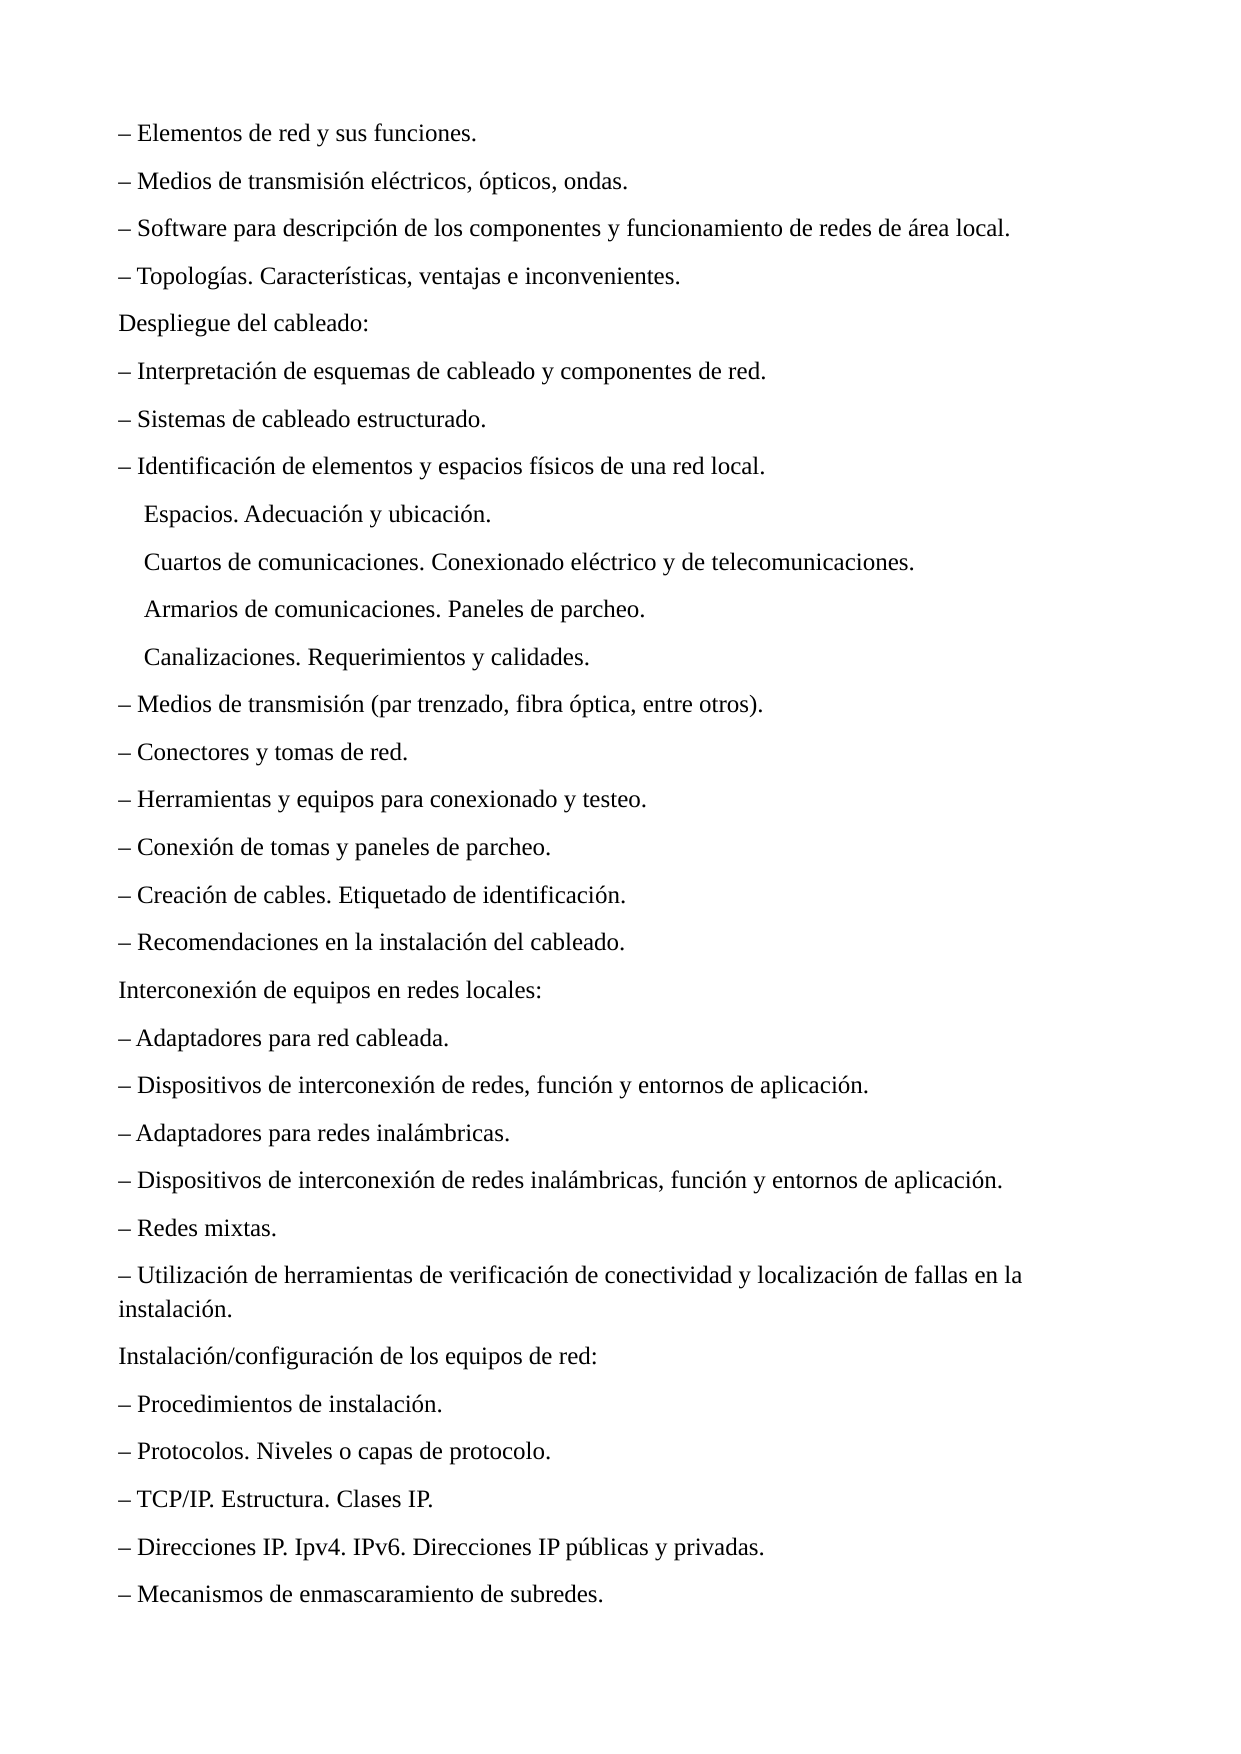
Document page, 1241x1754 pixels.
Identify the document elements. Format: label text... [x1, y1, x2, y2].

text – Herramientas y equipos para conexionado y testeo. [118, 784, 1122, 813]
text – Adaptadores para redes inalámbricas. [118, 1118, 1122, 1147]
text  Armarios de comunicaciones. Paneles de parcheo. [118, 594, 1122, 623]
text – Protocolos. Niveles o capas de protocolo. [118, 1436, 1122, 1465]
text – Software para descripción de los componentes y funcionamiento de redes de área local. [118, 213, 1122, 242]
text  Canalizaciones. Requerimientos y calidades. [118, 642, 1122, 671]
text – Elementos de red y sus funciones. [118, 118, 1122, 147]
text – Creación de cables. Etiquetado de identificación. [118, 880, 1122, 908]
text – Topologías. Características, ventajas e inconvenientes. [118, 261, 1122, 290]
text – Conectores y tomas de red. [118, 737, 1122, 766]
text – Identificación de elementos y espacios físicos de una red local. [118, 451, 1122, 480]
text – TCP/IP. Estructura. Clases IP. [118, 1484, 1122, 1513]
text Despliegue del cableado: [118, 308, 1122, 337]
text  Espacios. Adecuación y ubicación. [118, 499, 1122, 528]
text – Medios de transmisión (par trenzado, fibra óptica, entre otros). [118, 689, 1122, 718]
text – Utilización de herramientas de verificación de conectividad y localización de fallas en la instalación. [118, 1261, 1122, 1322]
text – Recomendaciones en la instalación del cableado. [118, 927, 1122, 956]
text Interconexión de equipos en redes locales: [118, 975, 1122, 1004]
text – Procedimientos de instalación. [118, 1389, 1122, 1418]
text  Cuartos de comunicaciones. Conexionado eléctrico y de telecomunicaciones. [118, 547, 1122, 575]
text – Dispositivos de interconexión de redes, función y entornos de aplicación. [118, 1070, 1122, 1099]
text Instalación/configuración de los equipos de red: [118, 1341, 1122, 1370]
text – Conexión de tomas y paneles de parcheo. [118, 832, 1122, 861]
text – Mecanismos de enmascaramiento de subredes. [118, 1579, 1122, 1608]
text – Adaptadores para red cableada. [118, 1023, 1122, 1051]
text – Sistemas de cableado estructurado. [118, 404, 1122, 432]
text – Dispositivos de interconexión de redes inalámbricas, función y entornos de aplicación. [118, 1165, 1122, 1194]
text – Redes mixtas. [118, 1213, 1122, 1242]
text – Direcciones IP. Ipv4. IPv6. Direcciones IP públicas y privadas. [118, 1532, 1122, 1560]
text – Interpretación de esquemas de cableado y componentes de red. [118, 356, 1122, 385]
text – Medios de transmisión eléctricos, ópticos, ondas. [118, 166, 1122, 194]
